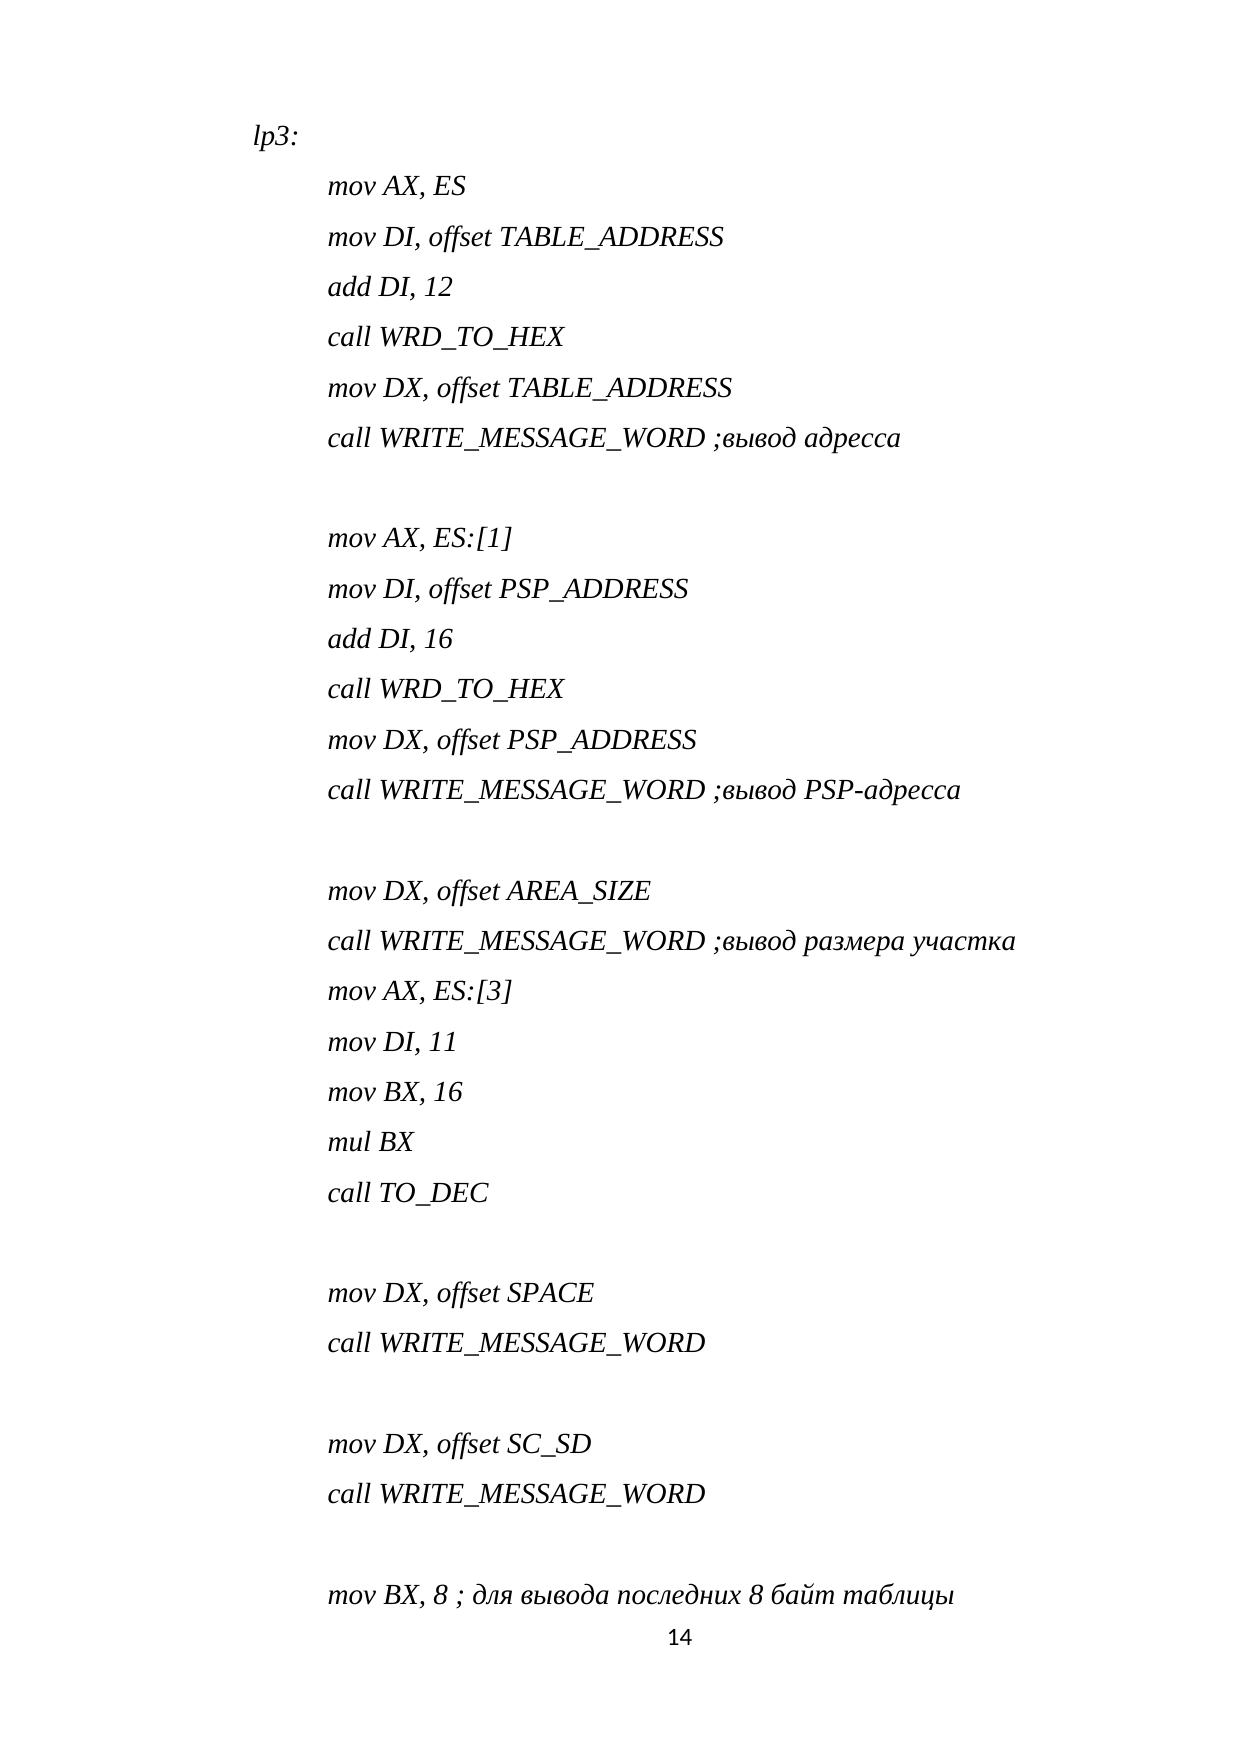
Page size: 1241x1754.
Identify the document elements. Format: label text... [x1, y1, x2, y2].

text add DI, 16 [177, 621, 1181, 655]
text mov AX, ES:[3] [177, 973, 1181, 1007]
text mov DX, offset SPACE [177, 1275, 1181, 1309]
text mov DI, 11 [177, 1024, 1181, 1057]
text mov DX, offset AREA_SIZE [177, 873, 1181, 906]
text mov DI, offset TABLE_ADDRESS [177, 219, 1181, 252]
text call WRD_TO_HEX [177, 319, 1181, 353]
text mov BX, 8 ; для вывода последних 8 байт таблицы [177, 1577, 1181, 1611]
text call WRITE_MESSAGE_WORD ;вывод размера участка [177, 923, 1181, 957]
text call TO_DEC [177, 1175, 1181, 1208]
text mov AX, ES:[1] [177, 521, 1181, 554]
text call WRD_TO_HEX [177, 672, 1181, 705]
text call WRITE_MESSAGE_WORD [177, 1477, 1181, 1510]
text mov AX, ES [177, 168, 1181, 202]
text mov BX, 16 [177, 1074, 1181, 1108]
text mov DX, offset SC_SD [177, 1426, 1181, 1460]
text mov DI, offset PSP_ADDRESS [177, 571, 1181, 604]
text add DI, 12 [177, 269, 1181, 303]
text call WRITE_MESSAGE_WORD ;вывод адресса [177, 420, 1181, 453]
text mov DX, offset TABLE_ADDRESS [177, 370, 1181, 403]
text call WRITE_MESSAGE_WORD ;вывод PSP-адресса [177, 772, 1181, 806]
text call WRITE_MESSAGE_WORD [177, 1326, 1181, 1359]
text mul BX [177, 1124, 1181, 1158]
text mov DX, offset PSP_ADDRESS [177, 722, 1181, 755]
text lp3: [177, 118, 1181, 152]
